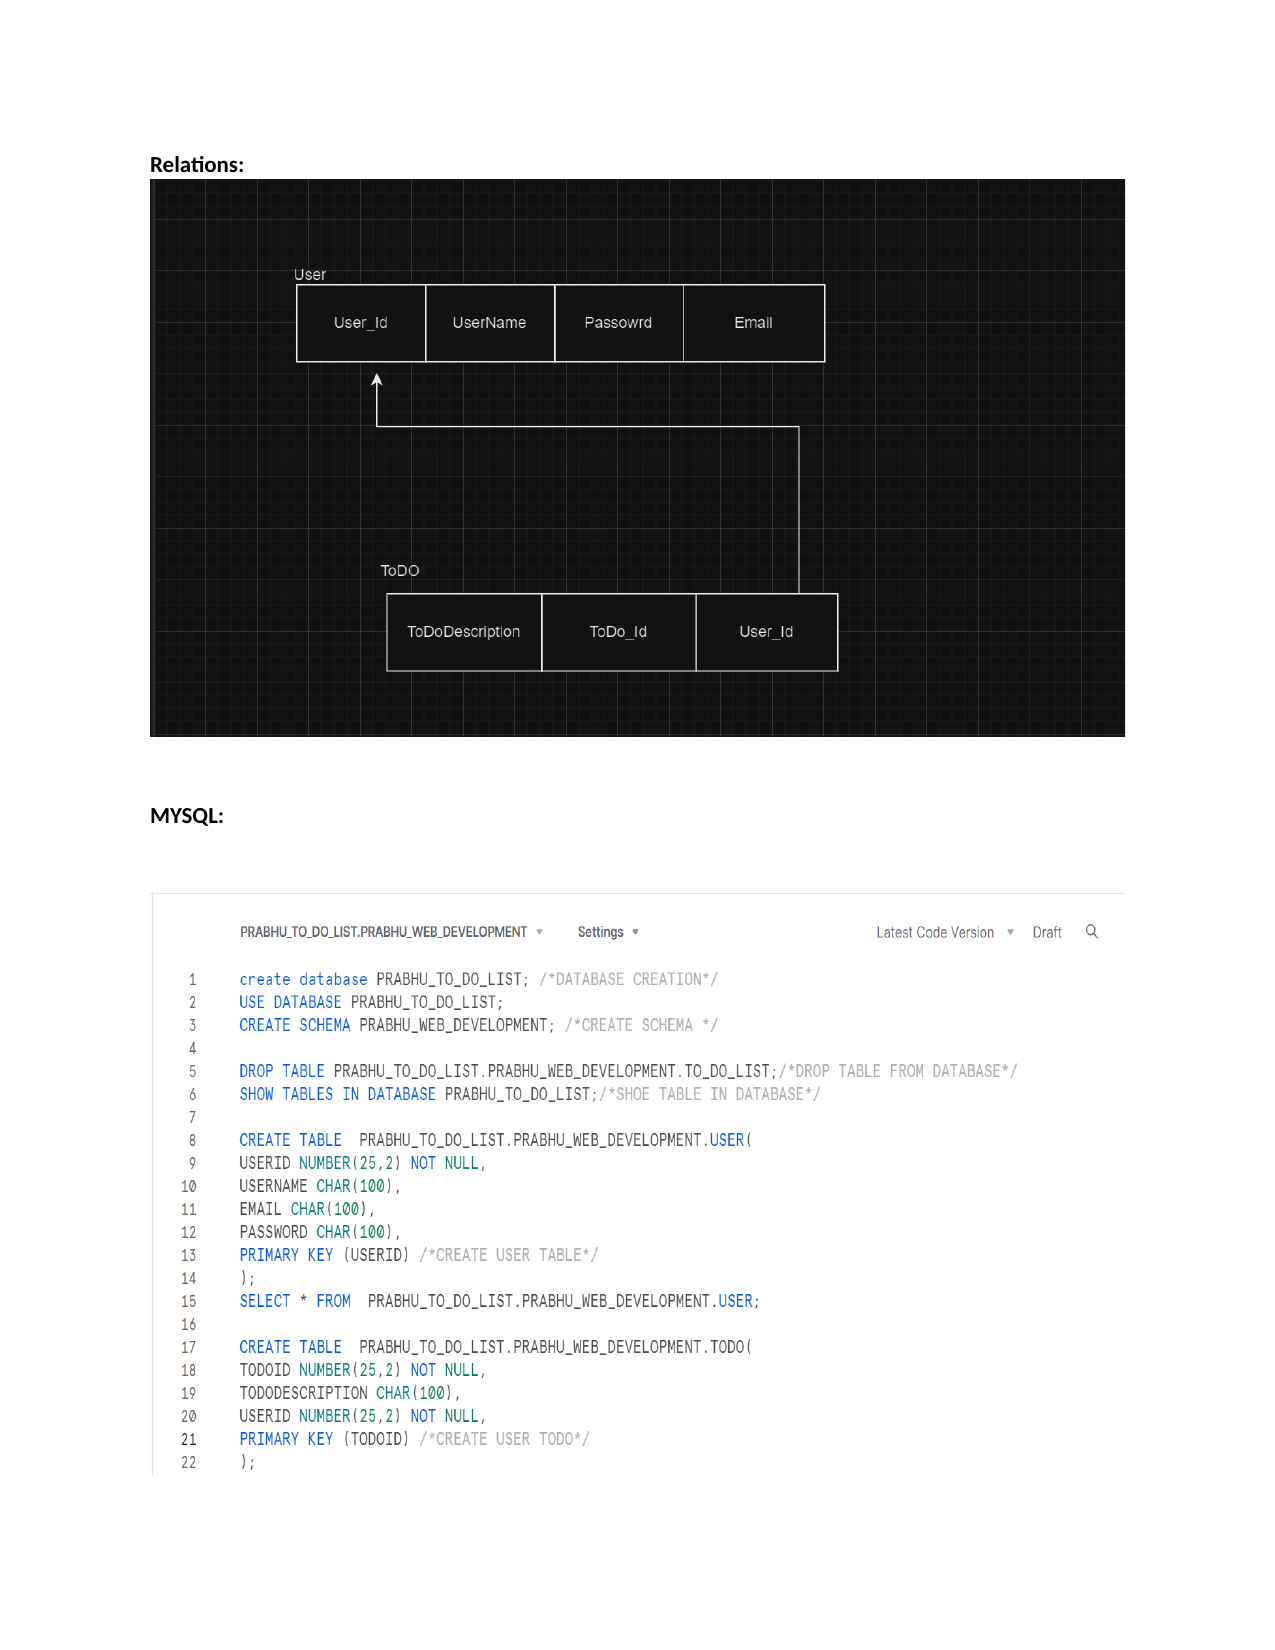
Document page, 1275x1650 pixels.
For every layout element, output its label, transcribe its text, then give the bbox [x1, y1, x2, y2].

text MYSQL: [150, 801, 1125, 829]
text Relations: [150, 150, 1125, 179]
